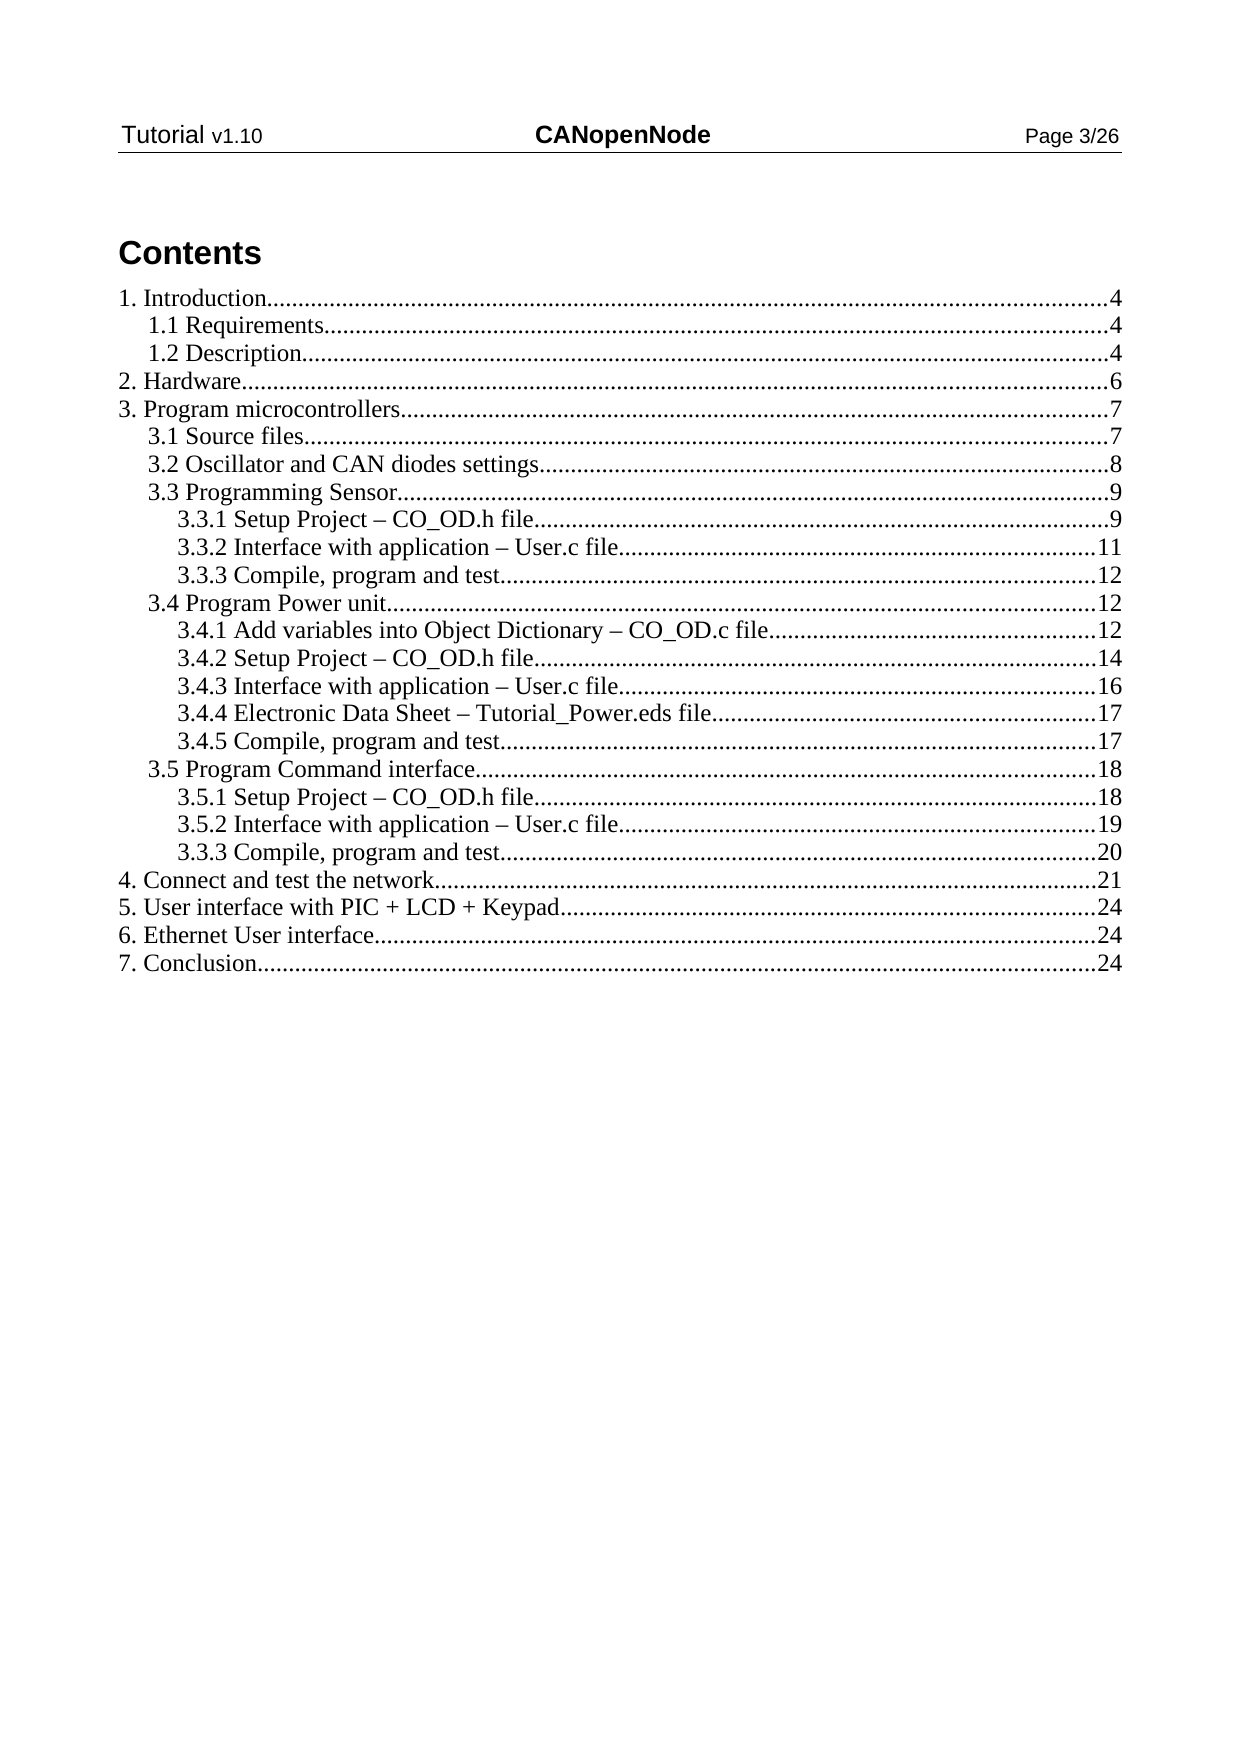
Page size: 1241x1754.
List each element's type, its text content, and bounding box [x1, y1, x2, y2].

text 7. Conclusion 24 [118, 949, 1122, 977]
text 3.4 Program Power unit 12 [148, 589, 1122, 616]
subtitle Contents [118, 234, 1122, 271]
text 3.3.3 Compile, program and test 12 [177, 561, 1122, 589]
text 3.4.2 Setup Project – CO_OD.h file 14 [177, 644, 1122, 672]
text 1.1 Requirements 4 [148, 312, 1122, 339]
text 6. Ethernet User interface 24 [118, 921, 1122, 949]
text 3.2 Oscillator and CAN diodes settings 8 [148, 450, 1122, 478]
text 3.5.2 Interface with application – User.c file 19 [177, 810, 1122, 838]
text 1. Introduction 4 [118, 284, 1122, 312]
text 3.4.5 Compile, program and test 17 [177, 727, 1122, 755]
text 3.5 Program Command interface 18 [148, 755, 1122, 783]
text 3.3.3 Compile, program and test 20 [177, 838, 1122, 866]
text 3.4.4 Electronic Data Sheet – Tutorial_Power.eds file 17 [177, 699, 1122, 727]
text 2. Hardware 6 [118, 367, 1122, 395]
text 3.3.2 Interface with application – User.c file 11 [177, 533, 1122, 561]
text 5. User interface with PIC + LCD + Keypad 24 [118, 893, 1122, 921]
text 3.3 Programming Sensor 9 [148, 478, 1122, 506]
text 3. Program microcontrollers 7 [118, 395, 1122, 422]
text 3.4.1 Add variables into Object Dictionary – CO_OD.c file 12 [177, 616, 1122, 644]
text 3.1 Source files 7 [148, 422, 1122, 450]
text 3.4.3 Interface with application – User.c file 16 [177, 672, 1122, 699]
text 1.2 Description 4 [148, 339, 1122, 367]
text 3.3.1 Setup Project – CO_OD.h file 9 [177, 506, 1122, 533]
text 4. Connect and test the network. 21 [118, 866, 1122, 893]
text 3.5.1 Setup Project – CO_OD.h file 18 [177, 783, 1122, 810]
